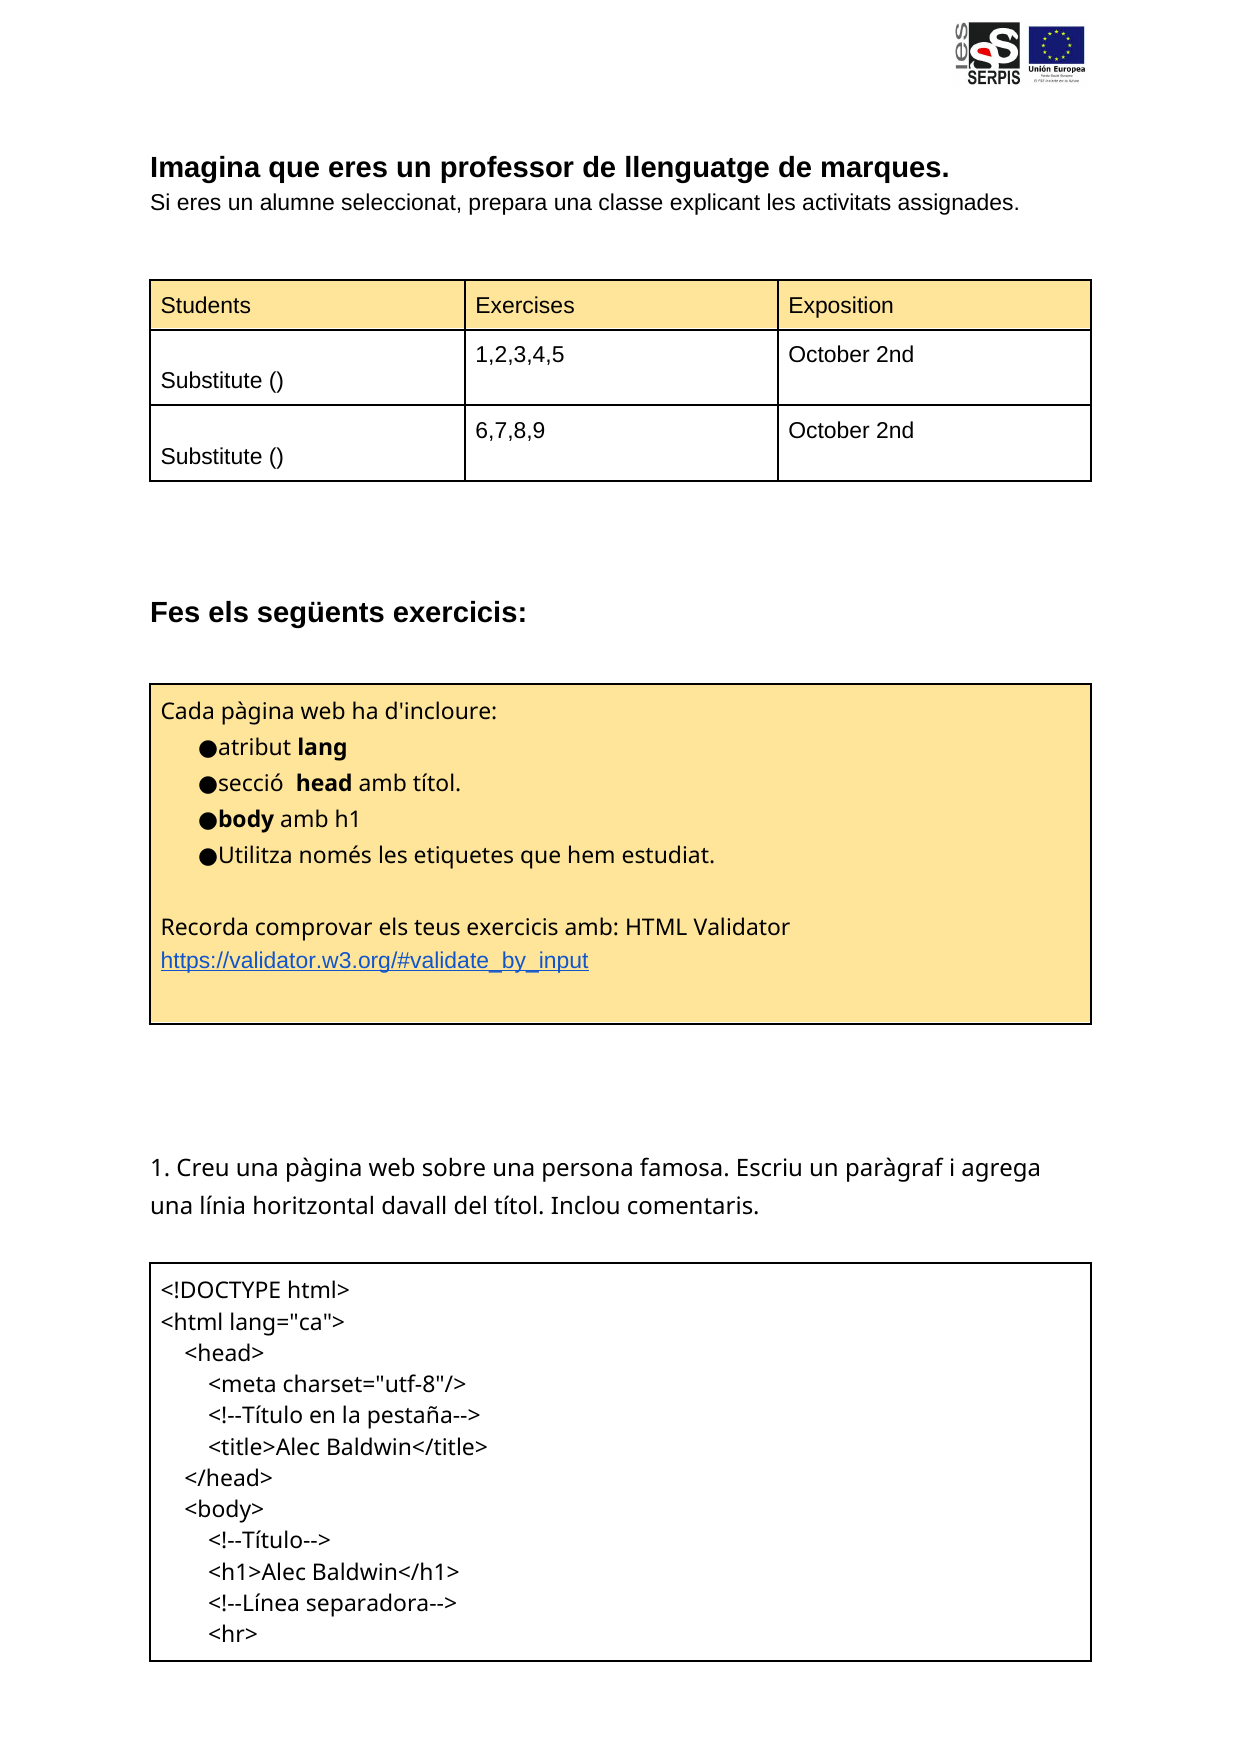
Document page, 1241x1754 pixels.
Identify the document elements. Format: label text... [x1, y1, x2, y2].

table_cell 6,7,8,9 [466, 406, 777, 480]
table_cell October 2nd [779, 331, 1090, 404]
text Si eres un alumne seleccionat, prepara una classe explicant les activitats assignades. [150, 188, 1090, 215]
table_header Exposition [779, 281, 1090, 328]
table_cell 1,2,3,4,5 [466, 331, 777, 404]
table_cell Substitute () [151, 331, 464, 404]
text 1. Creu una pàgina web sobre una persona famosa. Escriu un paràgraf i agrega una línia horitzontal davall del títol. Inclou comentaris. [150, 1151, 1090, 1221]
table_header Exercises [466, 281, 777, 328]
table_header <!DOCTYPE html> <html lang="ca"> <head> <meta charset="utf-8"/> <!--Título en la pestaña--> <title>Alec Baldwin</title> </head> <body> <!--Título--> <h1>Alec Baldwin</h1> <!--Línea separadora--> <hr> [151, 1264, 1090, 1660]
text Imagina que eres un professor de llenguatge de marques. [150, 150, 1090, 183]
text Fes els següents exercicis: [150, 594, 1090, 628]
table_header Cada pàgina web ha d'incloure: atribut lang secció head amb títol. body amb h1 Utilitza només les etiquetes que hem estudiat. Recorda comprovar els teus exercicis amb: HTML Validator https://validator.w3.org/#validate_by_input [151, 685, 1090, 1022]
table_header Students [151, 281, 464, 328]
table_cell October 2nd [779, 406, 1090, 480]
table_cell Substitute () [151, 406, 464, 480]
